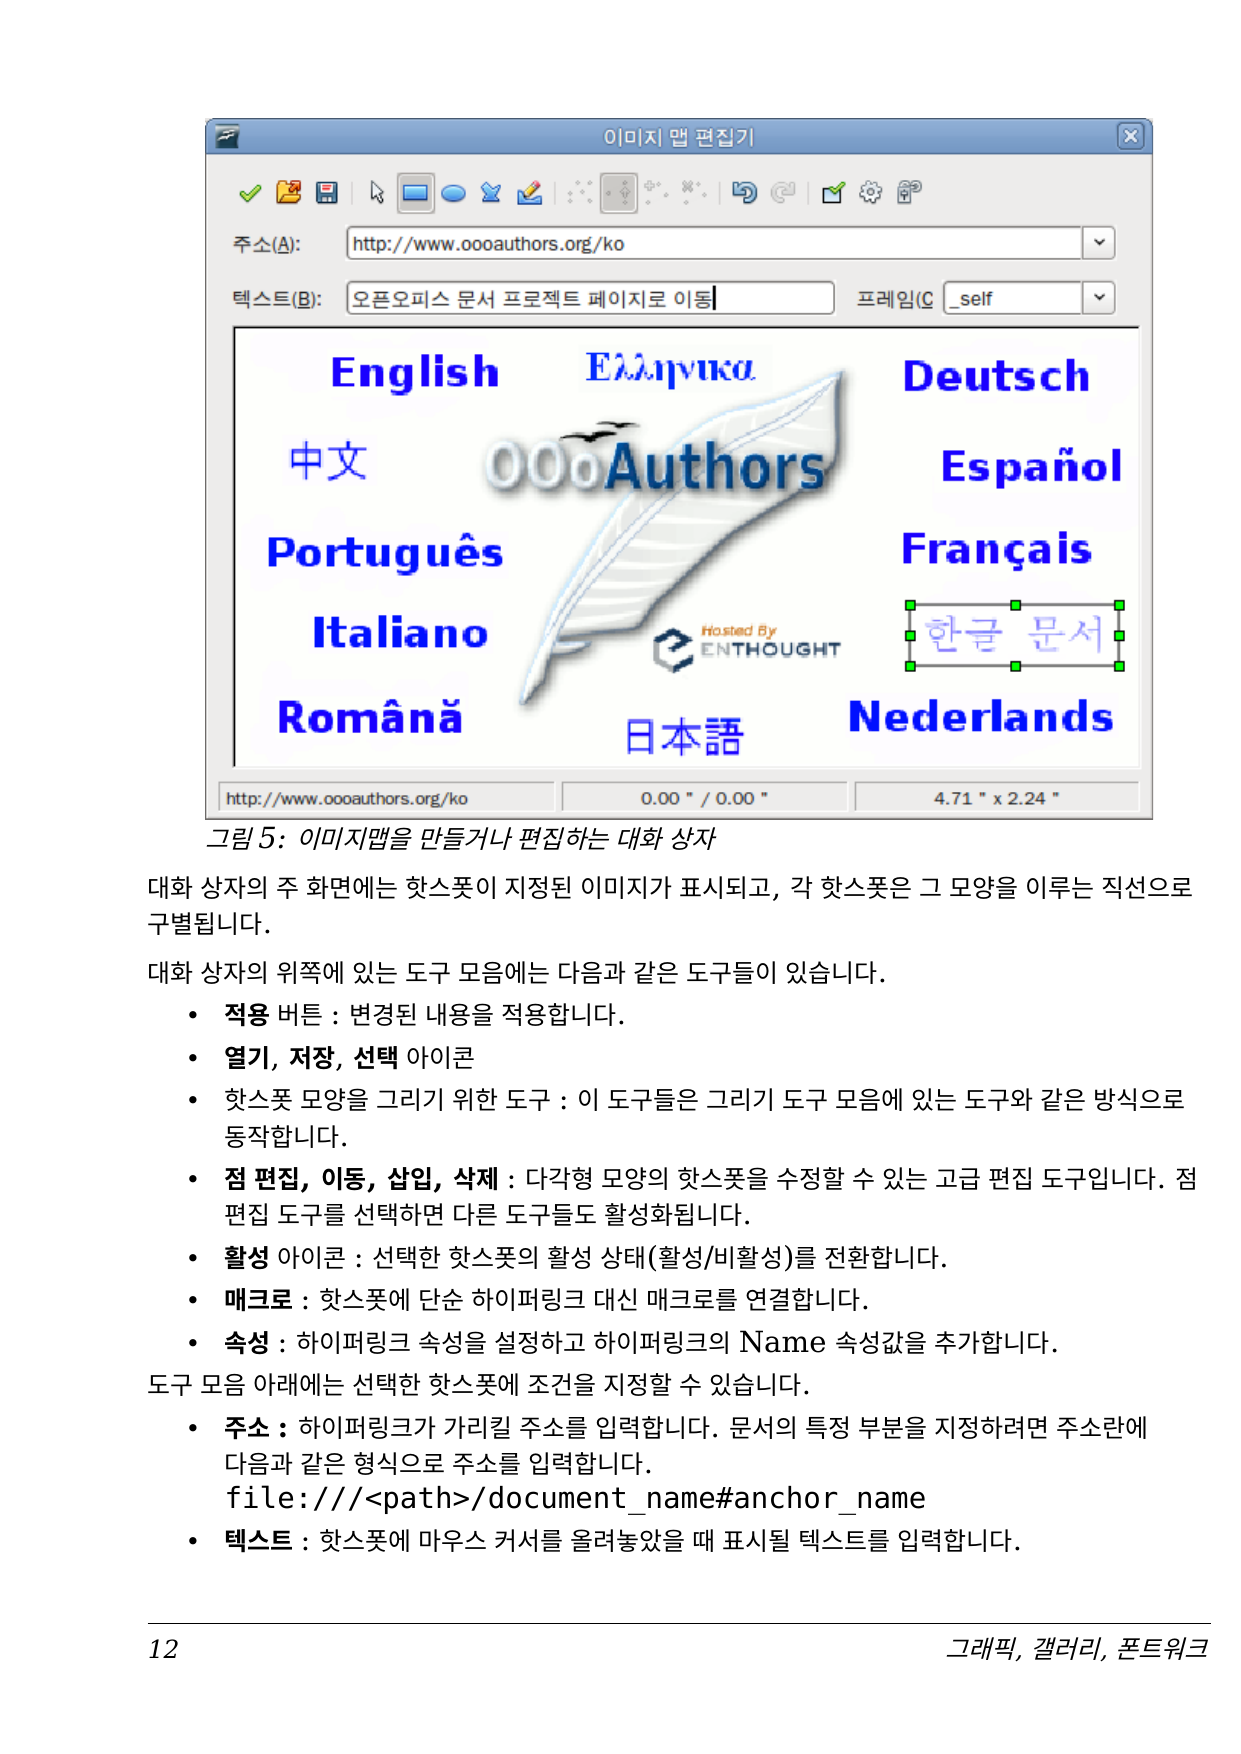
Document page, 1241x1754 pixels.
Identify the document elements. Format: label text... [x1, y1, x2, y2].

list 활성 아이콘 : 선택한 핫스폿의 활성 상태(활성/비활성)를 전환합니다. [185, 1238, 1211, 1274]
list 핫스폿 모양을 그리기 위한 도구 : 이 도구들은 그리기 도구 모음에 있는 도구와 같은 방식으로 동작합니다. [185, 1081, 1211, 1153]
list 매크로 : 핫스폿에 단순 하이퍼링크 대신 매크로를 연결합니다. [185, 1281, 1211, 1317]
text 그림 5: 이미지맵을 만들거나 편집하는 대화 상자 [205, 820, 1153, 856]
list 속성 : 하이퍼링크 속성을 설정하고 하이퍼링크의 Name 속성값을 추가합니다. [185, 1323, 1211, 1359]
list 점 편집, 이동, 삽입, 삭제 : 다각형 모양의 핫스폿을 수정할 수 있는 고급 편집 도구입니다. 점 편집 도구를 선택하면 다른 도구들도 활성화됩니다. [185, 1159, 1211, 1232]
text 대화 상자의 주 화면에는 핫스폿이 지정된 이미지가 표시되고, 각 핫스폿은 그 모양을 이루는 직선으로 구별됩니다. [148, 868, 1211, 941]
list 텍스트 : 핫스폿에 마우스 커서를 올려놓았을 때 표시될 텍스트를 입력합니다. [185, 1521, 1211, 1557]
list 대화 상자의 위쪽에 있는 도구 모음에는 다음과 같은 도구들이 있습니다. [148, 953, 1211, 989]
picture [205, 118, 1154, 820]
list 도구 모음 아래에는 선택한 핫스폿에 조건을 지정할 수 있습니다. [148, 1366, 1211, 1402]
list 열기, 저장, 선택 아이콘 [185, 1038, 1211, 1074]
list 적용 버튼 : 변경된 내용을 적용합니다. [185, 996, 1211, 1032]
list 주소 : 하이퍼링크가 가리킬 주소를 입력합니다. 문서의 특정 부분을 지정하려면 주소란에 다음과 같은 형식으로 주소를 입력합니다. file:///<path>/document_name#anchor_name [185, 1408, 1211, 1515]
